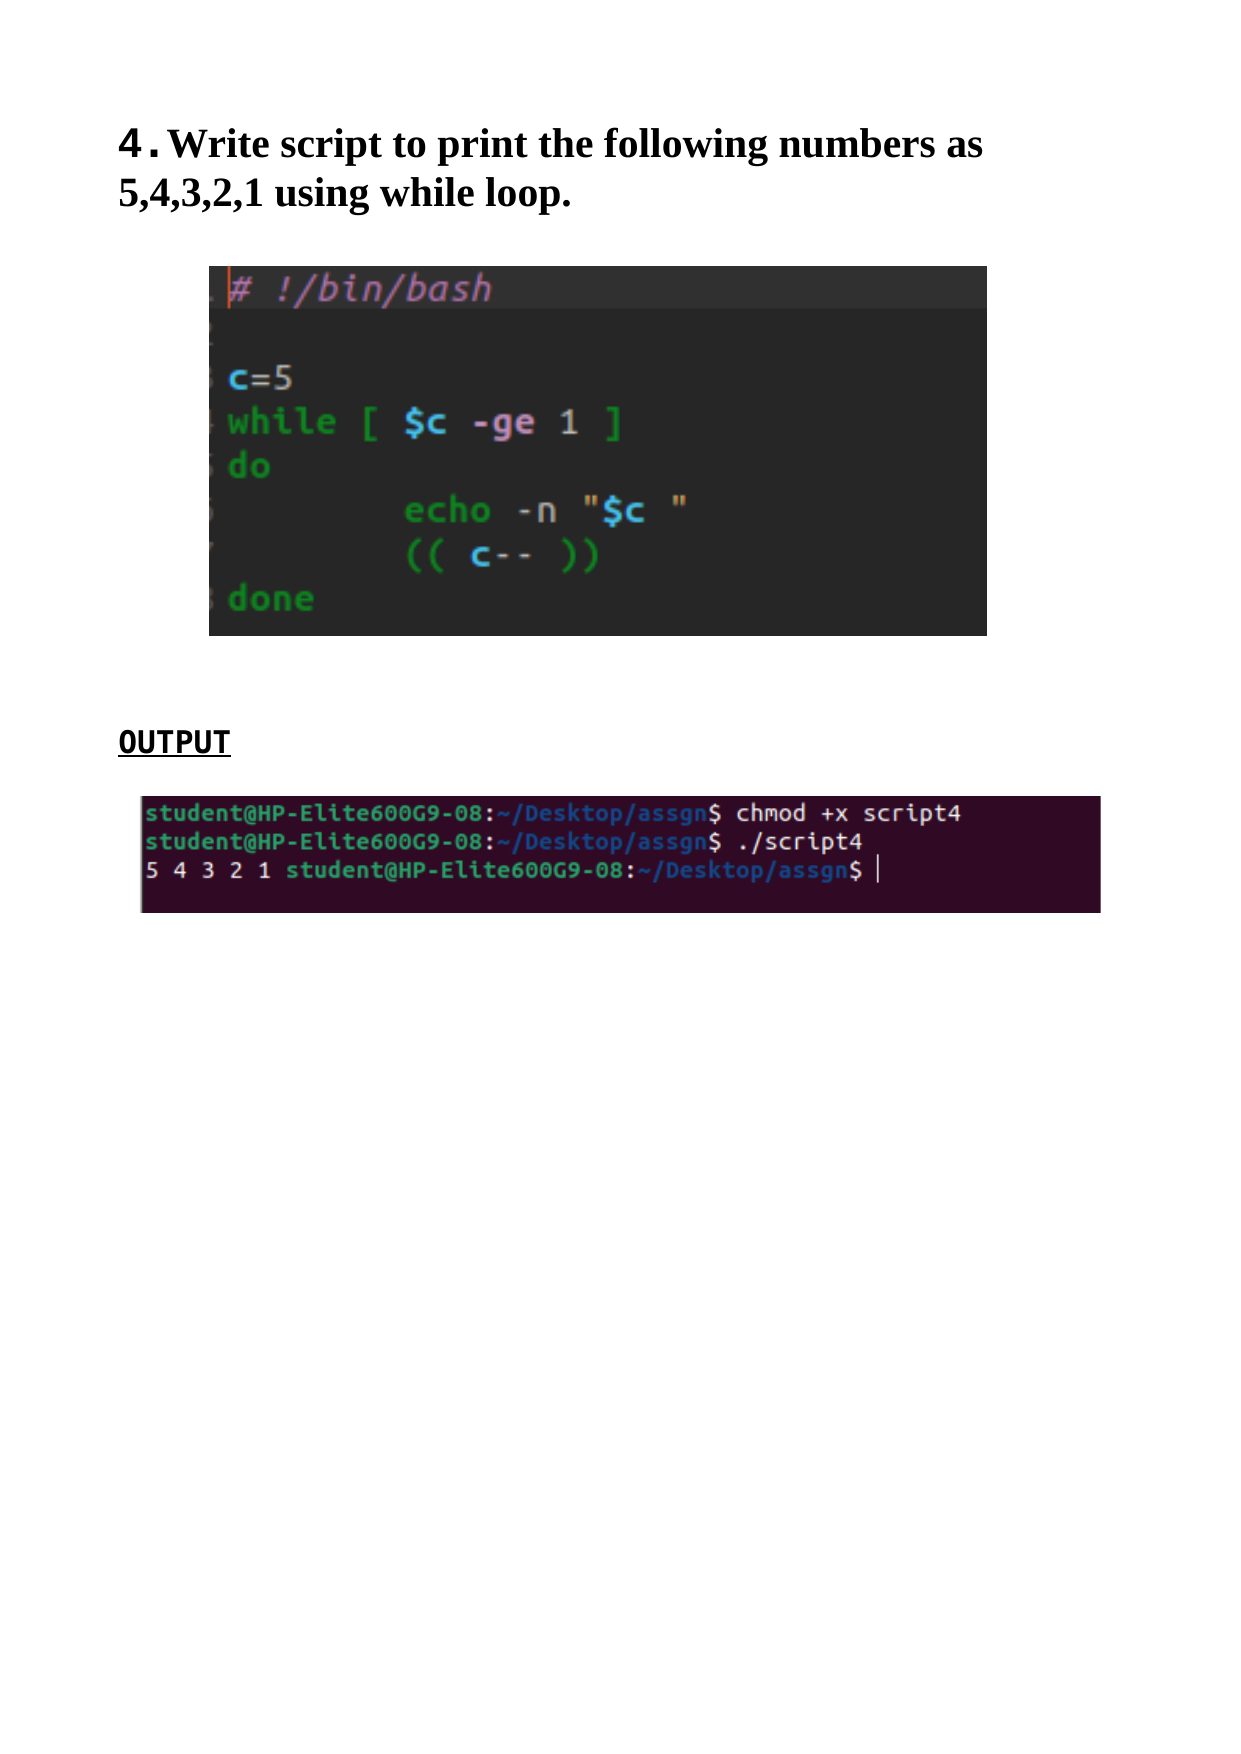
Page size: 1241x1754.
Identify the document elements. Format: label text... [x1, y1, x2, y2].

picture [209, 266, 987, 636]
picture [139, 796, 1101, 913]
text 4.Write script to print the following numbers as 5,4,3,2,1 using while loop. [118, 118, 1122, 215]
text OUTPUT [118, 724, 1122, 760]
